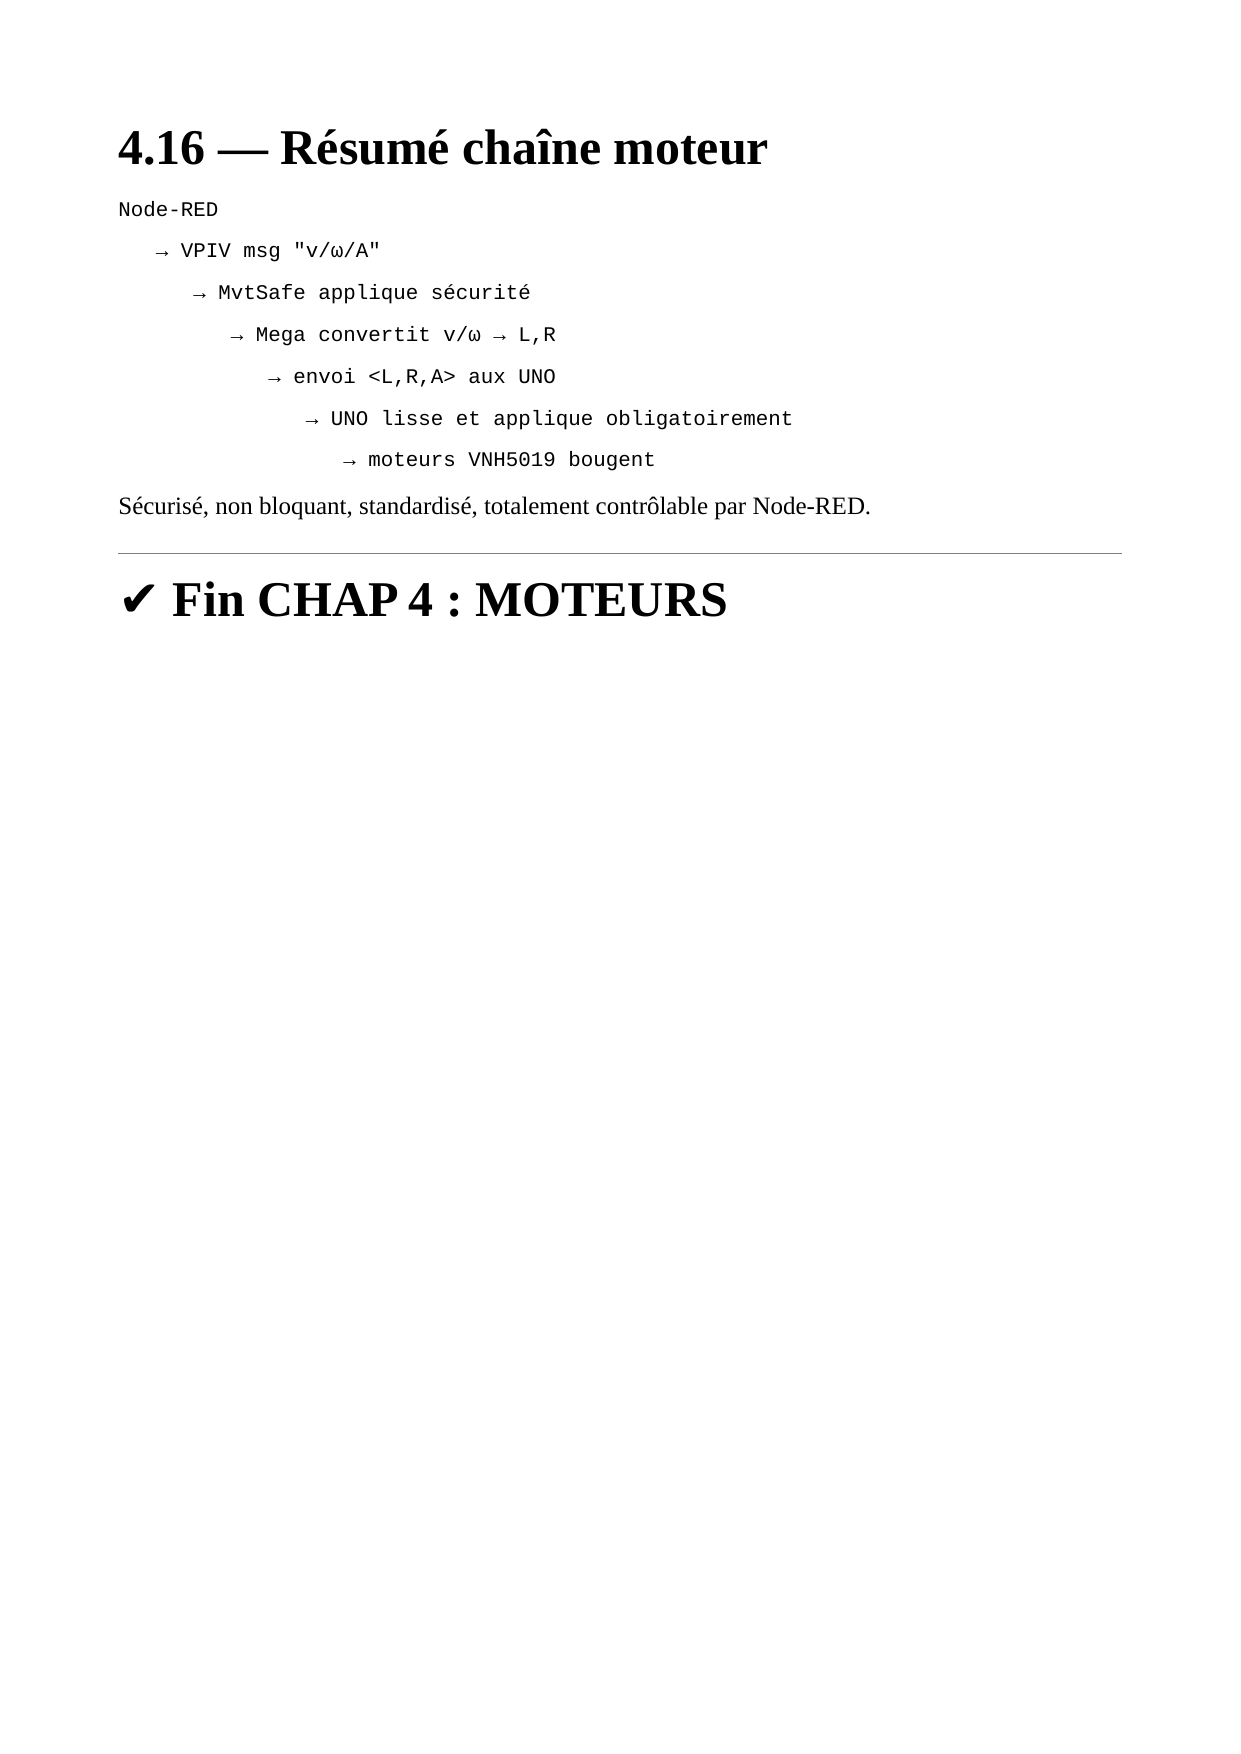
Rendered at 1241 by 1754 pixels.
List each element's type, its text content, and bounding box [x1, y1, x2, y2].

text → UNO lisse et applique obligatoirement [118, 408, 1122, 431]
text → Mega convertit v/ω → L,R [118, 324, 1122, 348]
text → VPIV msg "v/ω/A" [118, 241, 1122, 264]
subtitle 4.16 — Résumé chaîne moteur [118, 118, 1122, 176]
text → moteurs VNH5019 bougent [118, 449, 1122, 473]
subtitle ✔️ Fin CHAP 4 : MOTEURS [118, 570, 1122, 628]
text → envoi <L,R,A> aux UNO [118, 366, 1122, 389]
text Node-RED [118, 199, 1122, 222]
text → MvtSafe applique sécurité [118, 282, 1122, 306]
text Sécurisé, non bloquant, standardisé, totalement contrôlable par Node-RED. [118, 491, 1122, 520]
